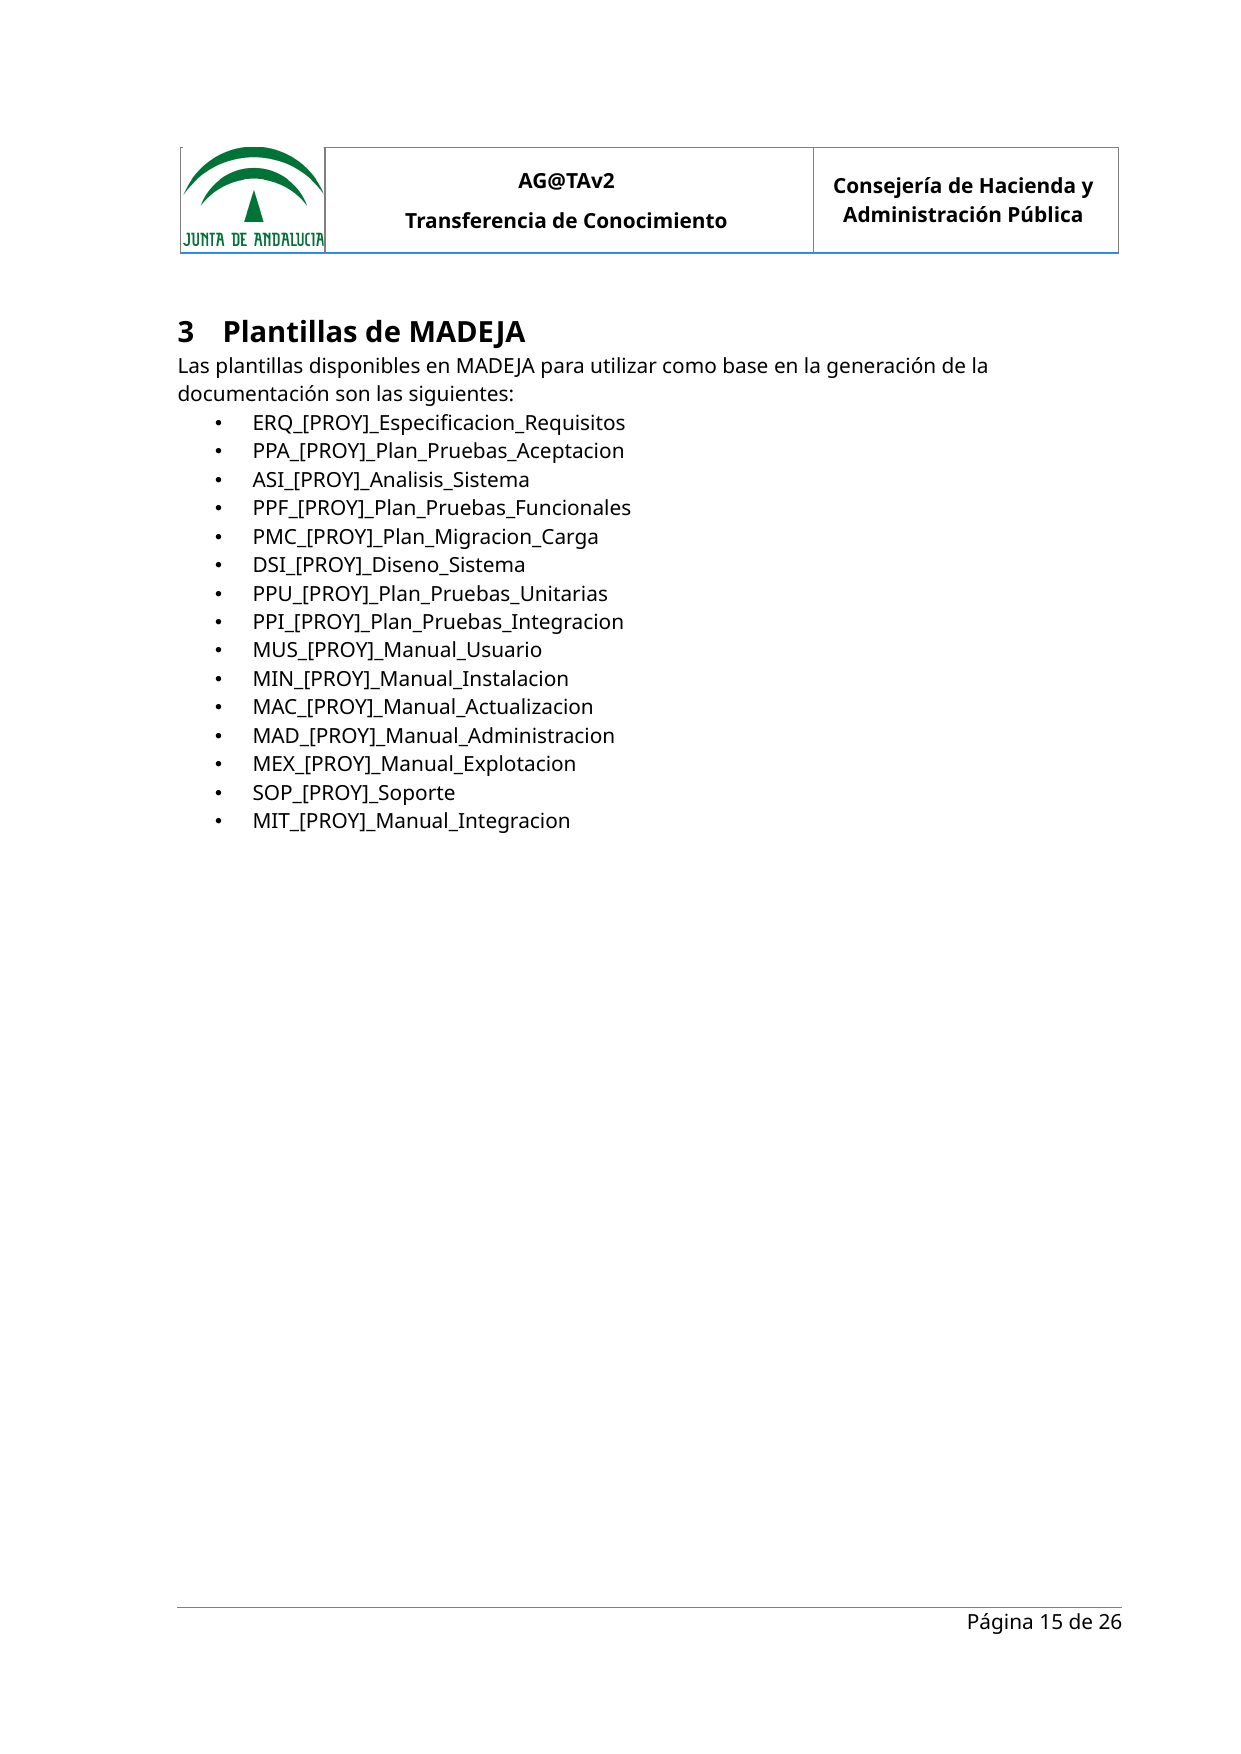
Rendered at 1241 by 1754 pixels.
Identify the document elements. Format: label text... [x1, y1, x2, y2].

list MUS_[PROY]_Manual_Usuario [215, 636, 1122, 664]
list PPF_[PROY]_Plan_Pruebas_Funcionales [215, 493, 1122, 522]
list MAD_[PROY]_Manual_Administracion [215, 721, 1122, 749]
list MEX_[PROY]_Manual_Explotacion [215, 749, 1122, 778]
picture [183, 147, 324, 246]
list DSI_[PROY]_Diseno_Sistema [215, 550, 1122, 579]
list ERQ_[PROY]_Especificacion_Requisitos [215, 408, 1122, 436]
list ASI_[PROY]_Analisis_Sistema [215, 465, 1122, 493]
list MIT_[PROY]_Manual_Integracion [215, 806, 1122, 834]
list SOP_[PROY]_Soporte [215, 778, 1122, 806]
list PMC_[PROY]_Plan_Migracion_Carga [215, 522, 1122, 550]
list PPU_[PROY]_Plan_Pruebas_Unitarias [215, 579, 1122, 607]
list MIN_[PROY]_Manual_Instalacion [215, 664, 1122, 692]
text Las plantillas disponibles en MADEJA para utilizar como base en la generación de la documentación son las siguientes: [177, 351, 1122, 408]
list PPA_[PROY]_Plan_Pruebas_Aceptacion [215, 436, 1122, 465]
subtitle Plantillas de MADEJA [177, 311, 1122, 351]
list MAC_[PROY]_Manual_Actualizacion [215, 692, 1122, 721]
list PPI_[PROY]_Plan_Pruebas_Integracion [215, 607, 1122, 636]
